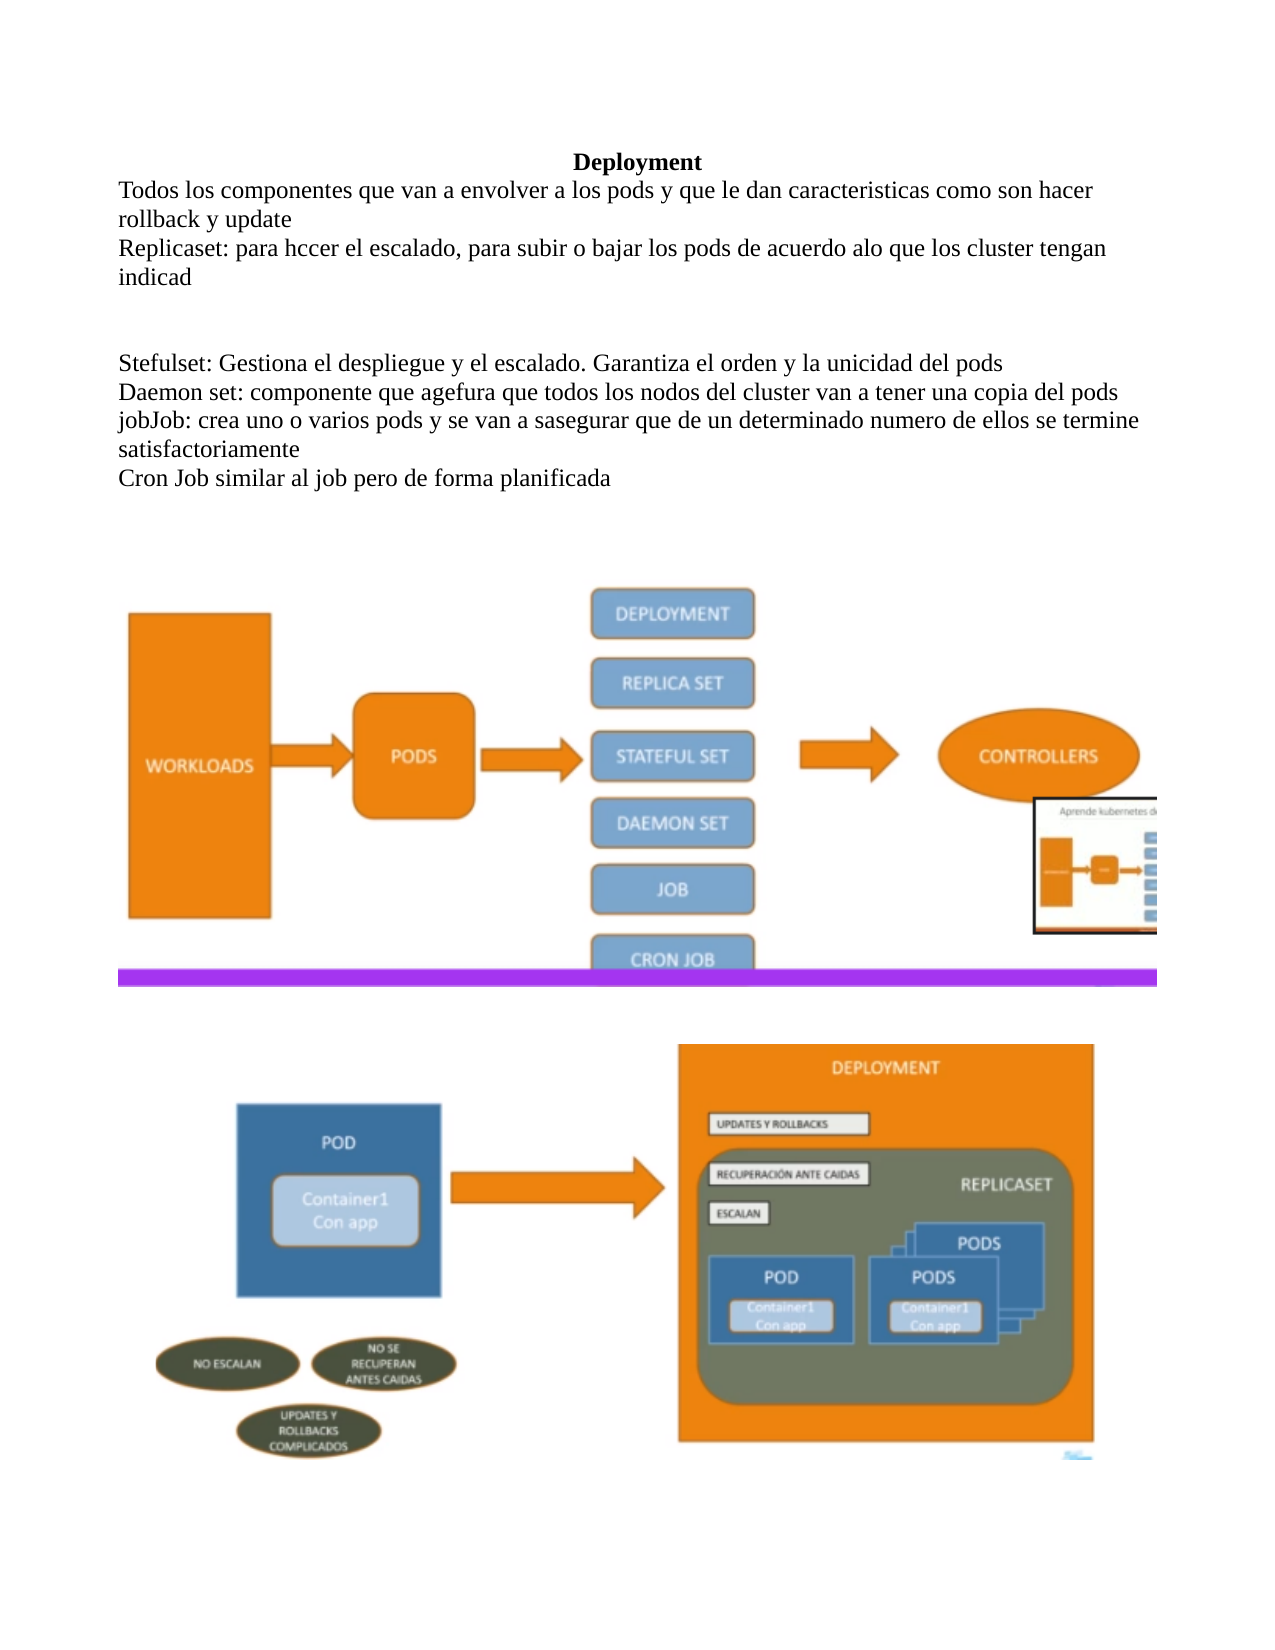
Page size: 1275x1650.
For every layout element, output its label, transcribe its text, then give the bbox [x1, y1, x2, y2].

picture [118, 549, 1157, 987]
text jobJob: crea uno o varios pods y se van a sasegurar que de un determinado numero de ellos se termine satisfactoriamente [118, 406, 1157, 463]
text Cron Job similar al job pero de forma planificada [118, 463, 1157, 492]
text Todos los componentes que van a envolver a los pods y que le dan caracteristicas como son hacer rollback y update [118, 176, 1157, 233]
text Stefulset: Gestiona el despliegue y el escalado. Garantiza el orden y la unicidad del pods [118, 348, 1157, 377]
text Daemon set: componente que agefura que todos los nodos del cluster van a tener una copia del pods [118, 377, 1157, 406]
text Deployment [118, 147, 1157, 176]
text Replicaset: para hccer el escalado, para subir o bajar los pods de acuerdo alo que los cluster tengan indicad [118, 233, 1157, 291]
picture [155, 1044, 1120, 1460]
